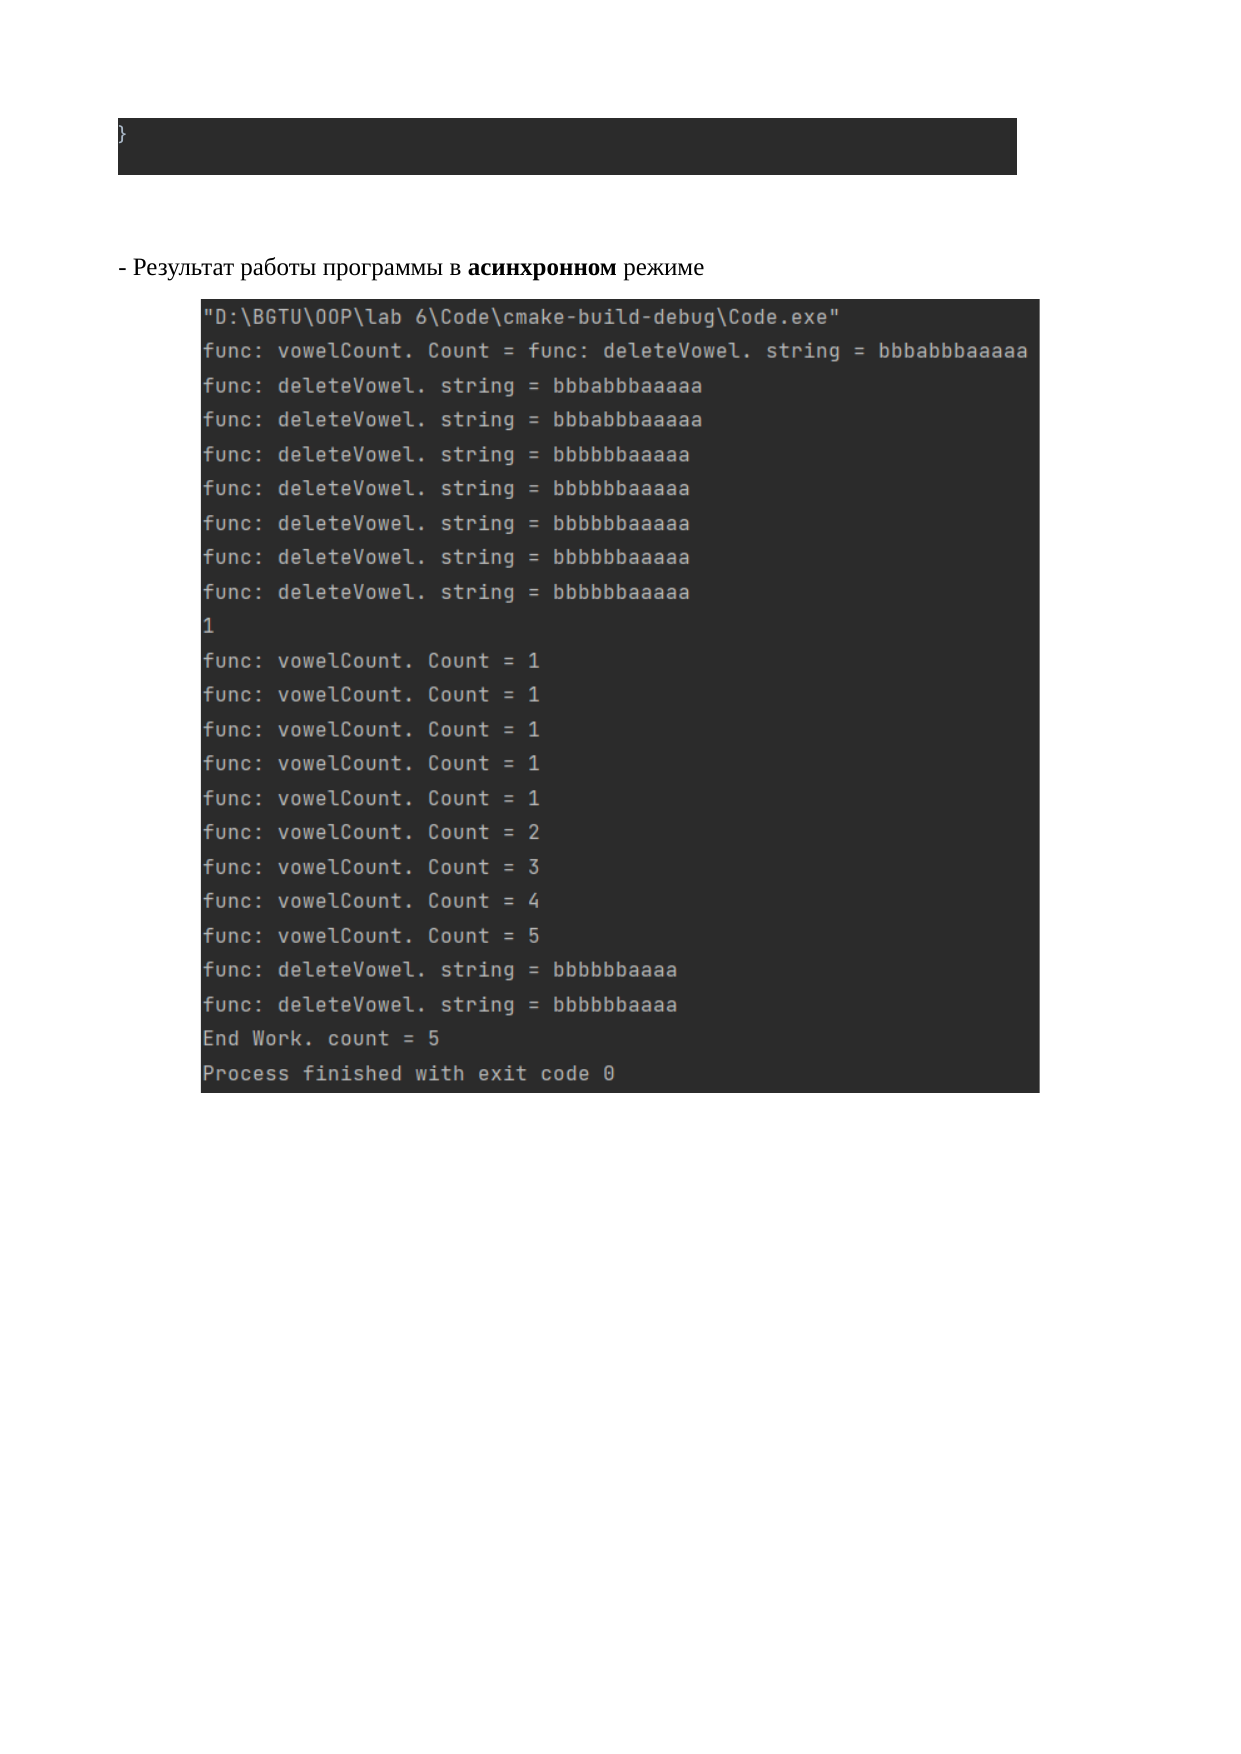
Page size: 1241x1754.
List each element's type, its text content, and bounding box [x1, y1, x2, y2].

picture [200, 299, 1040, 1093]
text } [118, 118, 1017, 175]
text - Результат работы программы в асинхронном режиме [118, 252, 1017, 280]
